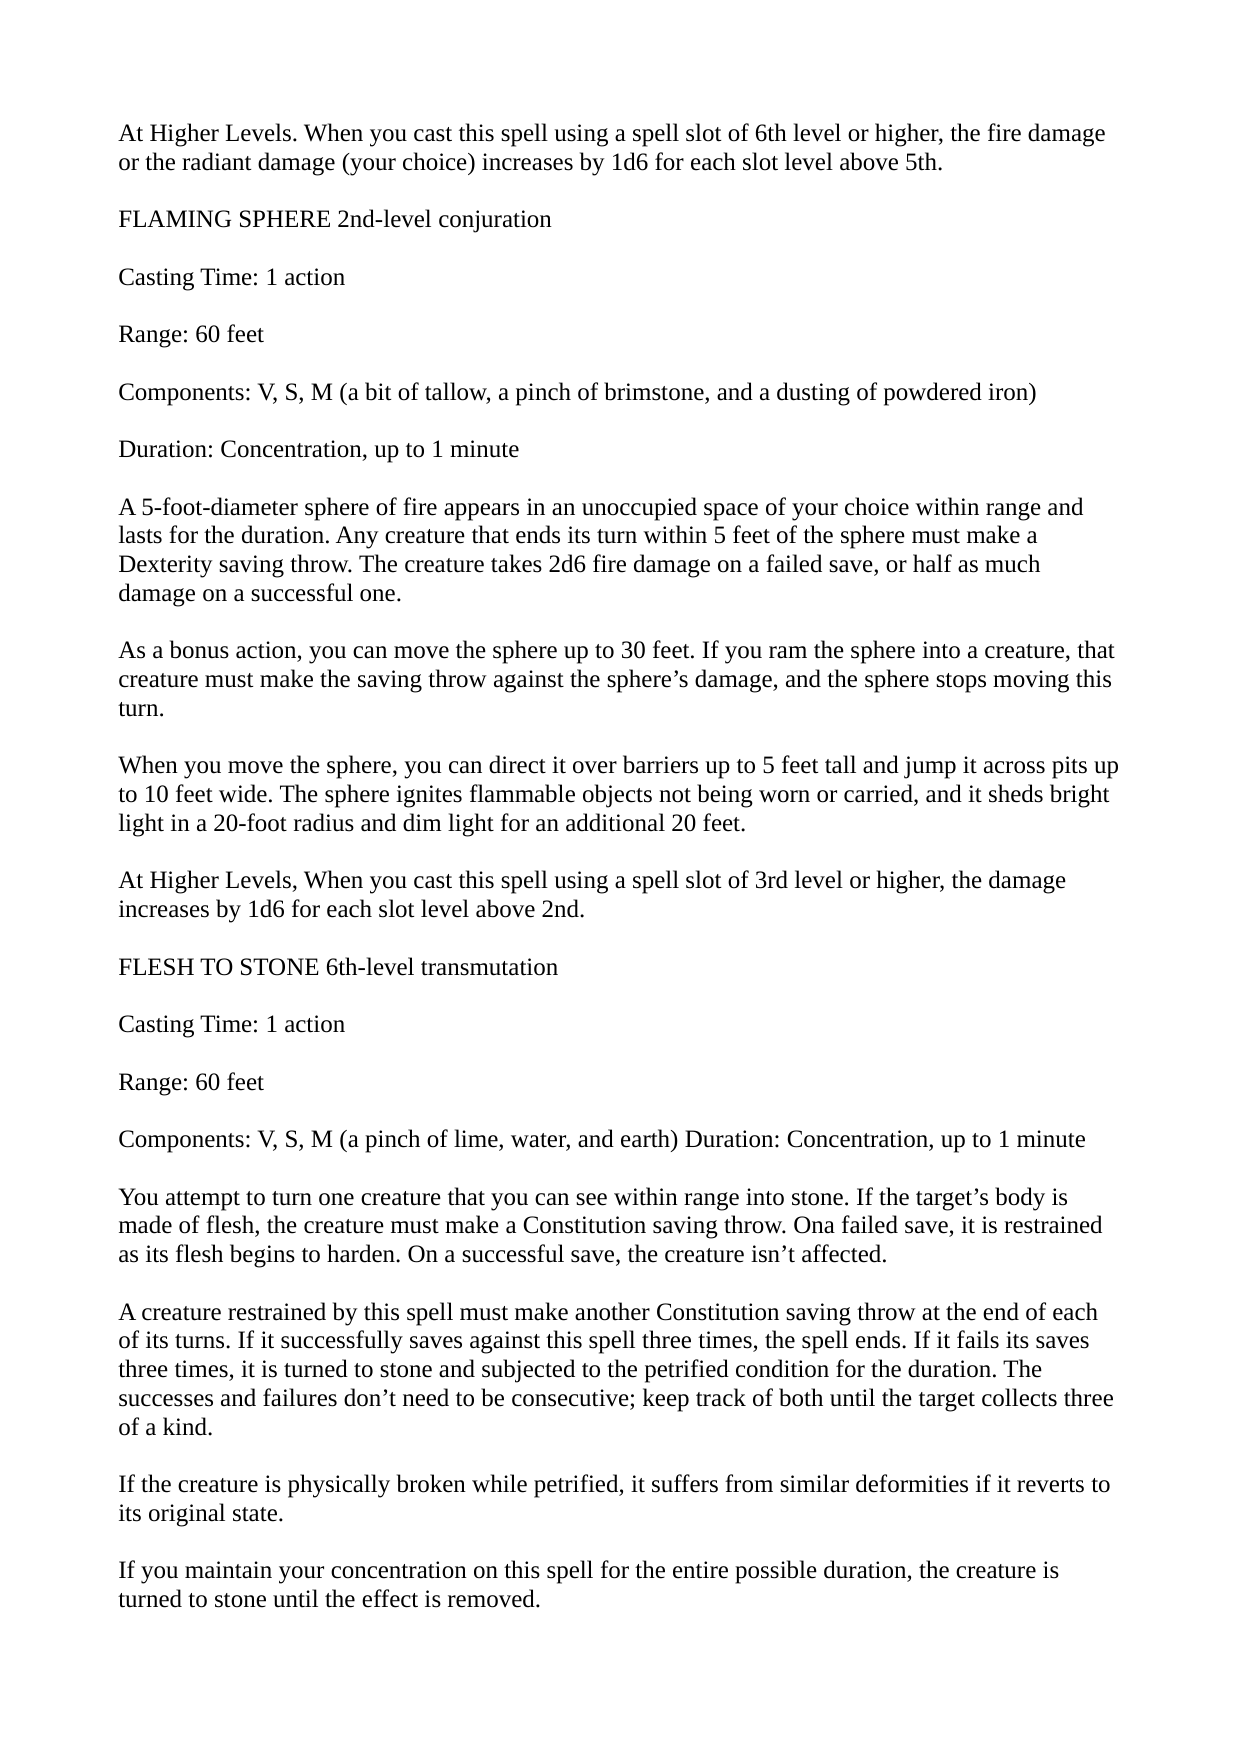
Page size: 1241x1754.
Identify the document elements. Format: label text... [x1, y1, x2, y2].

text Casting Time: 1 action [118, 1009, 1122, 1038]
text FLESH TO STONE 6th-level transmutation [118, 952, 1122, 981]
text When you move the sphere, you can direct it over barriers up to 5 feet tall and jump it across pits up to 10 feet wide. The sphere ignites flammable objects not being worn or carried, and it sheds bright light in a 20-foot radius and dim light for an additional 20 feet. [118, 751, 1122, 837]
text You attempt to turn one creature that you can see within range into stone. If the target’s body is made of flesh, the creature must make a Constitution saving throw. Ona failed save, it is restrained as its flesh begins to harden. On a successful save, the creature isn’t affected. [118, 1182, 1122, 1268]
text If the creature is physically broken while petrified, it suffers from similar deformities if it reverts to its original state. [118, 1469, 1122, 1527]
text FLAMING SPHERE 2nd-level conjuration [118, 204, 1122, 233]
text Casting Time: 1 action [118, 262, 1122, 291]
text Duration: Concentration, up to 1 minute [118, 434, 1122, 463]
text Range: 60 feet [118, 319, 1122, 348]
text At Higher Levels. When you cast this spell using a spell slot of 6th level or higher, the fire damage or the radiant damage (your choice) increases by 1d6 for each slot level above 5th. [118, 118, 1122, 176]
text Components: V, S, M (a bit of tallow, a pinch of brimstone, and a dusting of powdered iron) [118, 377, 1122, 406]
text Components: V, S, M (a pinch of lime, water, and earth) Duration: Concentration, up to 1 minute [118, 1124, 1122, 1153]
text Range: 60 feet [118, 1067, 1122, 1096]
text A 5-foot-diameter sphere of fire appears in an unoccupied space of your choice within range and lasts for the duration. Any creature that ends its turn within 5 feet of the sphere must make a Dexterity saving throw. The creature takes 2d6 fire damage on a failed save, or half as much damage on a successful one. [118, 492, 1122, 607]
text A creature restrained by this spell must make another Constitution saving throw at the end of each of its turns. If it successfully saves against this spell three times, the spell ends. If it fails its saves three times, it is turned to stone and subjected to the petrified condition for the duration. The successes and failures don’t need to be consecutive; keep track of both until the target collects three of a kind. [118, 1297, 1122, 1441]
text As a bonus action, you can move the sphere up to 30 feet. If you ram the sphere into a creature, that creature must make the saving throw against the sphere’s damage, and the sphere stops moving this turn. [118, 636, 1122, 722]
text At Higher Levels, When you cast this spell using a spell slot of 3rd level or higher, the damage increases by 1d6 for each slot level above 2nd. [118, 866, 1122, 923]
text If you maintain your concentration on this spell for the entire possible duration, the creature is turned to stone until the effect is removed. [118, 1556, 1122, 1613]
